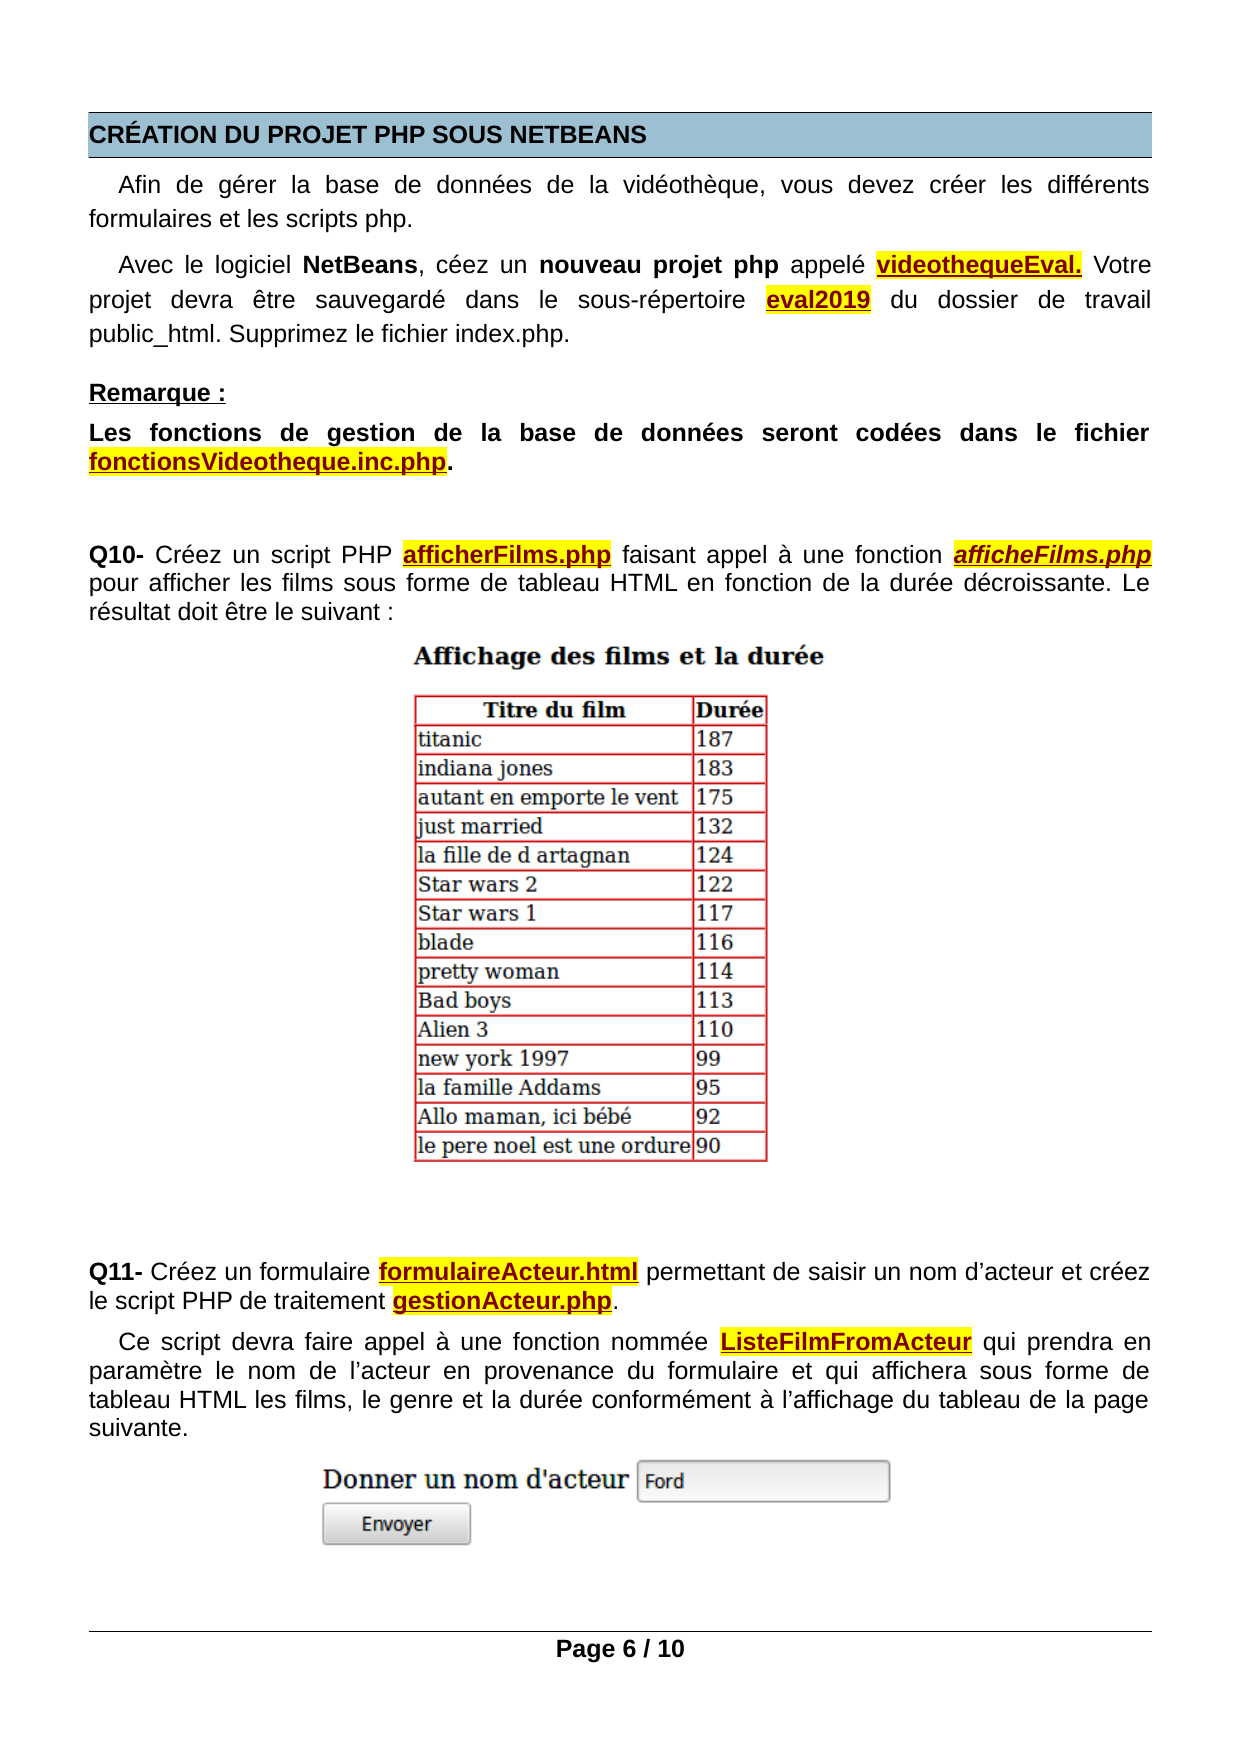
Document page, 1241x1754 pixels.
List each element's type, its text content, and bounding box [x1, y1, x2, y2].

picture [409, 638, 832, 1172]
text Les fonctions de gestion de la base de données seront codées dans le fichier fonctionsVideotheque.inc.php. [88, 418, 1152, 476]
text Q11- Créez un formulaire formulaireActeur.html permettant de saisir un nom d’acteur et créez le script PHP de traitement gestionActeur.php. [88, 1257, 1152, 1315]
subtitle Création du projet PHP SOUS NETBEANS [88, 113, 1152, 158]
picture [318, 1454, 922, 1550]
text Ce script devra faire appel à une fonction nommée ListeFilmFromActeur qui prendra en paramètre le nom de l’acteur en provenance du formulaire et qui affichera sous forme de tableau HTML les films, le genre et la durée conformément à l’affichage du tableau de la page suivante. [88, 1327, 1152, 1442]
text Remarque : [88, 378, 1152, 406]
text Avec le logiciel NetBeans, céez un nouveau projet php appelé videothequeEval. Votre projet devra être sauvegardé dans le sous-répertoire eval2019 du dossier de travail public_html. Supprimez le fichier index.php. [88, 251, 1152, 348]
text Afin de gérer la base de données de la vidéothèque, vous devez créer les différents formulaires et les scripts php. [88, 170, 1152, 233]
text Q10- Créez un script PHP afficherFilms.php faisant appel à une fonction afficheFilms.php pour afficher les films sous forme de tableau HTML en fonction de la durée décroissante. Le résultat doit être le suivant : [88, 540, 1152, 626]
